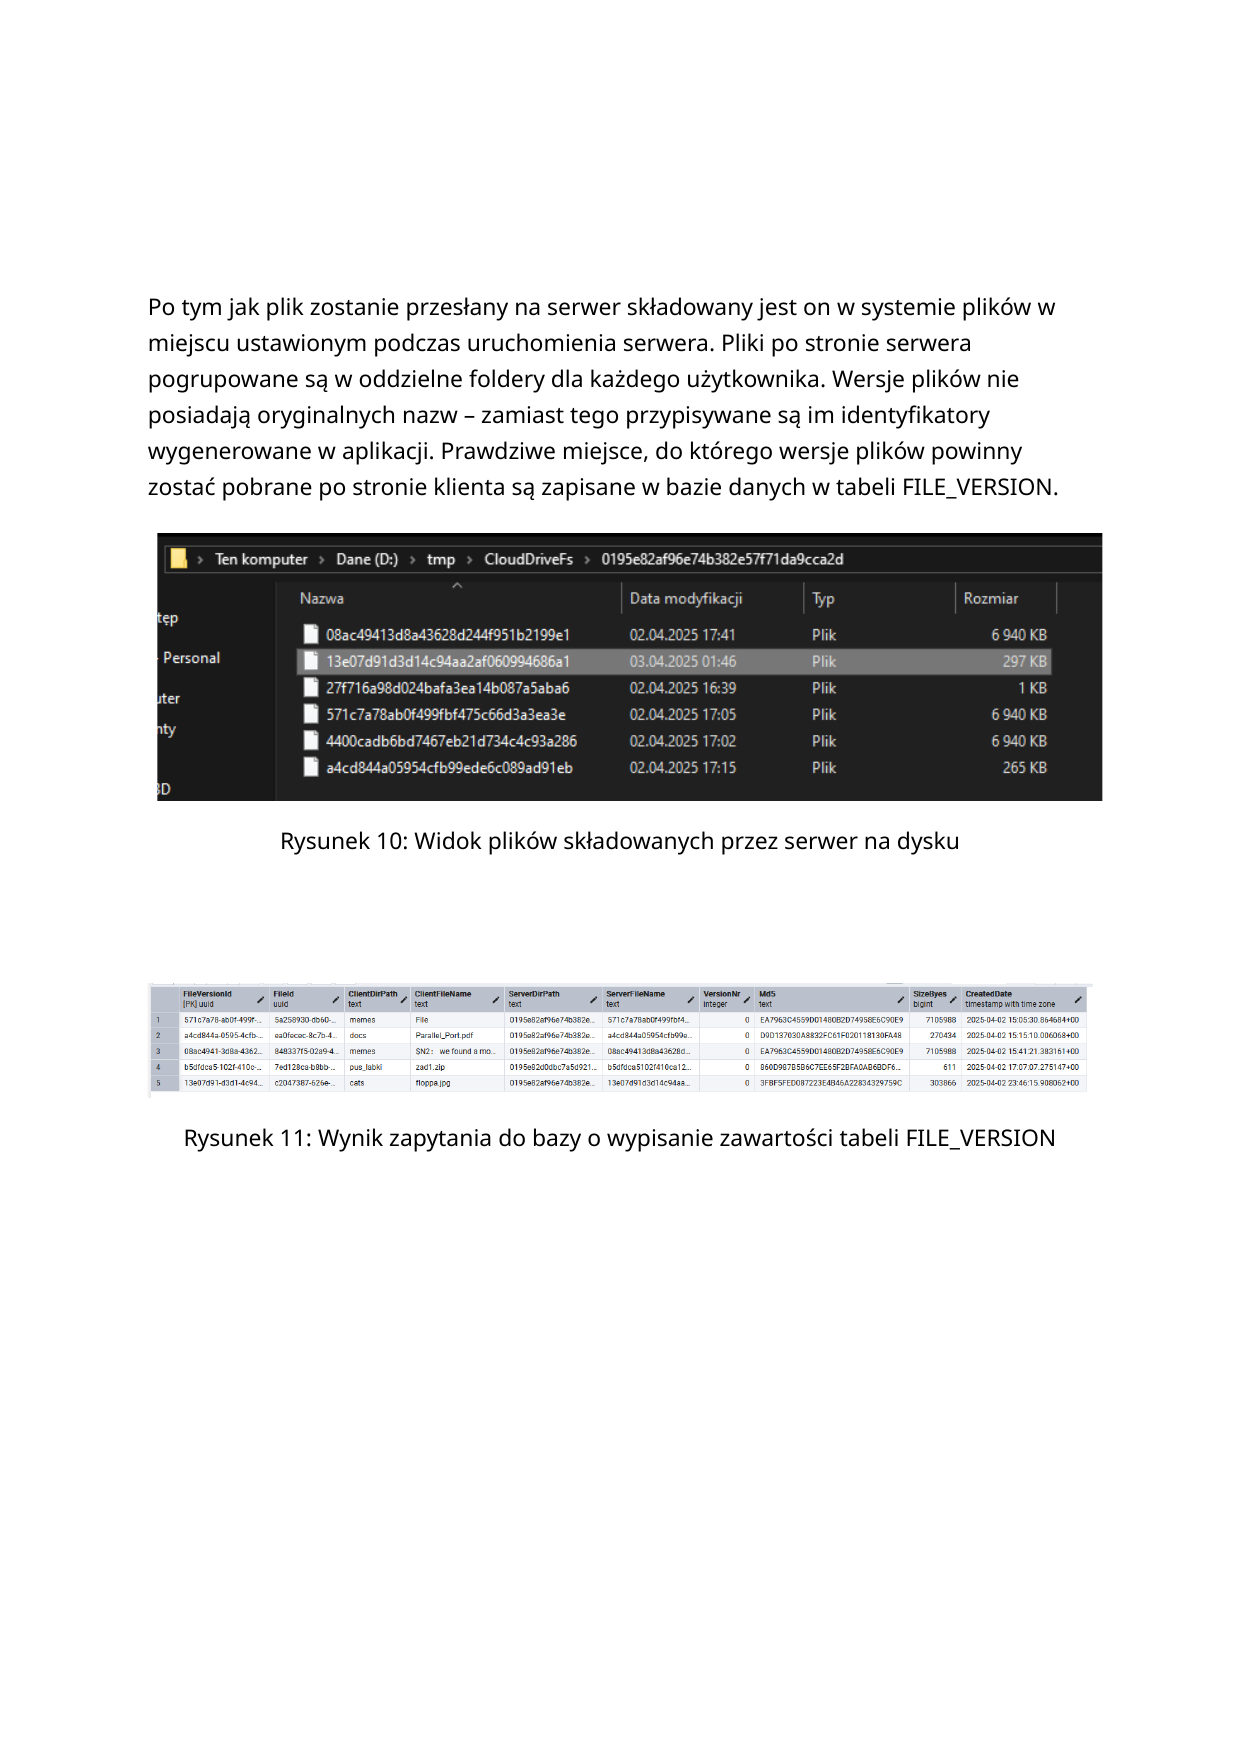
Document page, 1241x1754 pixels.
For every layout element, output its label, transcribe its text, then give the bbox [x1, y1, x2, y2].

text Rysunek 10: Widok plików składowanych przez serwer na dysku [148, 522, 1093, 964]
picture [157, 533, 1103, 801]
picture [147, 983, 1093, 1098]
text Rysunek 11: Wynik zapytania do bazy o wypisanie zawartości tabeli FILE_VERSION [148, 1098, 1093, 1153]
text Po tym jak plik zostanie przesłany na serwer składowany jest on w systemie plików w miejscu ustawionym podczas uruchomienia serwera. Pliki po stronie serwera pogrupowane są w oddzielne foldery dla każdego użytkownika. Wersje plików nie posiadają oryginalnych nazw – zamiast tego przypisywane są im identyfikatory wygenerowane w aplikacji. Prawdziwe miejsce, do którego wersje plików powinny zostać pobrane po stronie klienta są zapisane w bazie danych w tabeli FILE_VERSION. [148, 291, 1093, 502]
